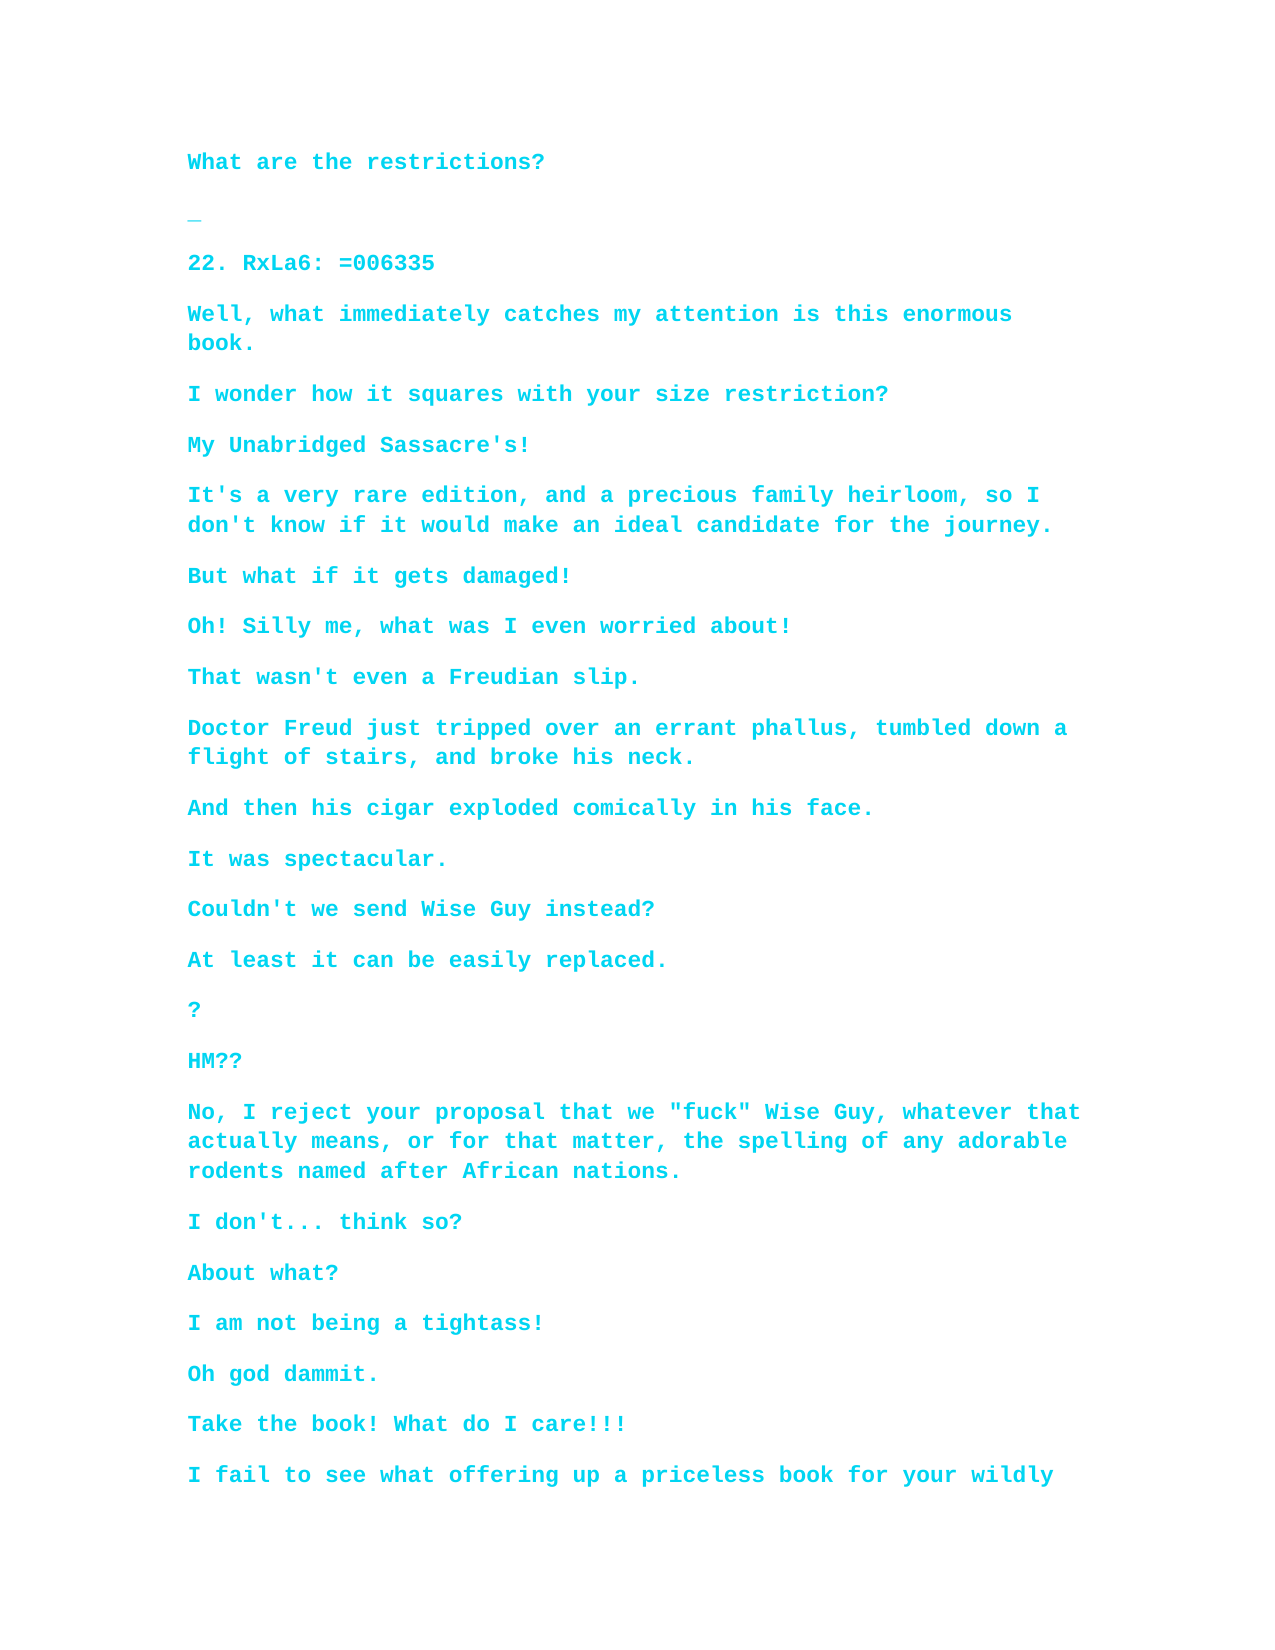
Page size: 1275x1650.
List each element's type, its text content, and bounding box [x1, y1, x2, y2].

text And then his cigar exploded comically in his face. [187, 796, 1087, 822]
text Oh god dammit. [187, 1362, 1087, 1388]
text That wasn't even a Freudian slip. [187, 665, 1087, 691]
text I am not being a tightass! [187, 1311, 1087, 1337]
text Oh! Silly me, what was I even worried about! [187, 614, 1087, 641]
text What are the restrictions? [187, 150, 1087, 176]
text It's a very rare edition, and a precious family heirloom, so I don't know if it would make an ideal candidate for the journey. [187, 483, 1087, 539]
text About what? [187, 1261, 1087, 1287]
text But what if it gets damaged! [187, 564, 1087, 590]
text ? [187, 999, 1087, 1025]
text At least it can be easily replaced. [187, 948, 1087, 974]
text It was spectacular. [187, 847, 1087, 873]
text I fail to see what offering up a priceless book for your wildly [187, 1463, 1087, 1489]
text Doctor Freud just tripped over an errant phallus, tumbled down a flight of stairs, and broke his neck. [187, 716, 1087, 772]
text No, I reject your proposal that we "fuck" Wise Guy, whatever that actually means, or for that matter, the spelling of any adorable rodents named after African nations. [187, 1100, 1087, 1186]
text Take the book! What do I care!!! [187, 1413, 1087, 1439]
text Couldn't we send Wise Guy instead? [187, 897, 1087, 923]
text HM?? [187, 1049, 1087, 1075]
text I don't... think so? [187, 1210, 1087, 1236]
text My Unabridged Sassacre's! [187, 433, 1087, 459]
text _ [187, 201, 1087, 227]
text 22. RxLa6: =006335 [187, 251, 1087, 277]
text I wonder how it squares with your size restriction? [187, 382, 1087, 408]
text Well, what immediately catches my attention is this enormous book. [187, 302, 1087, 358]
